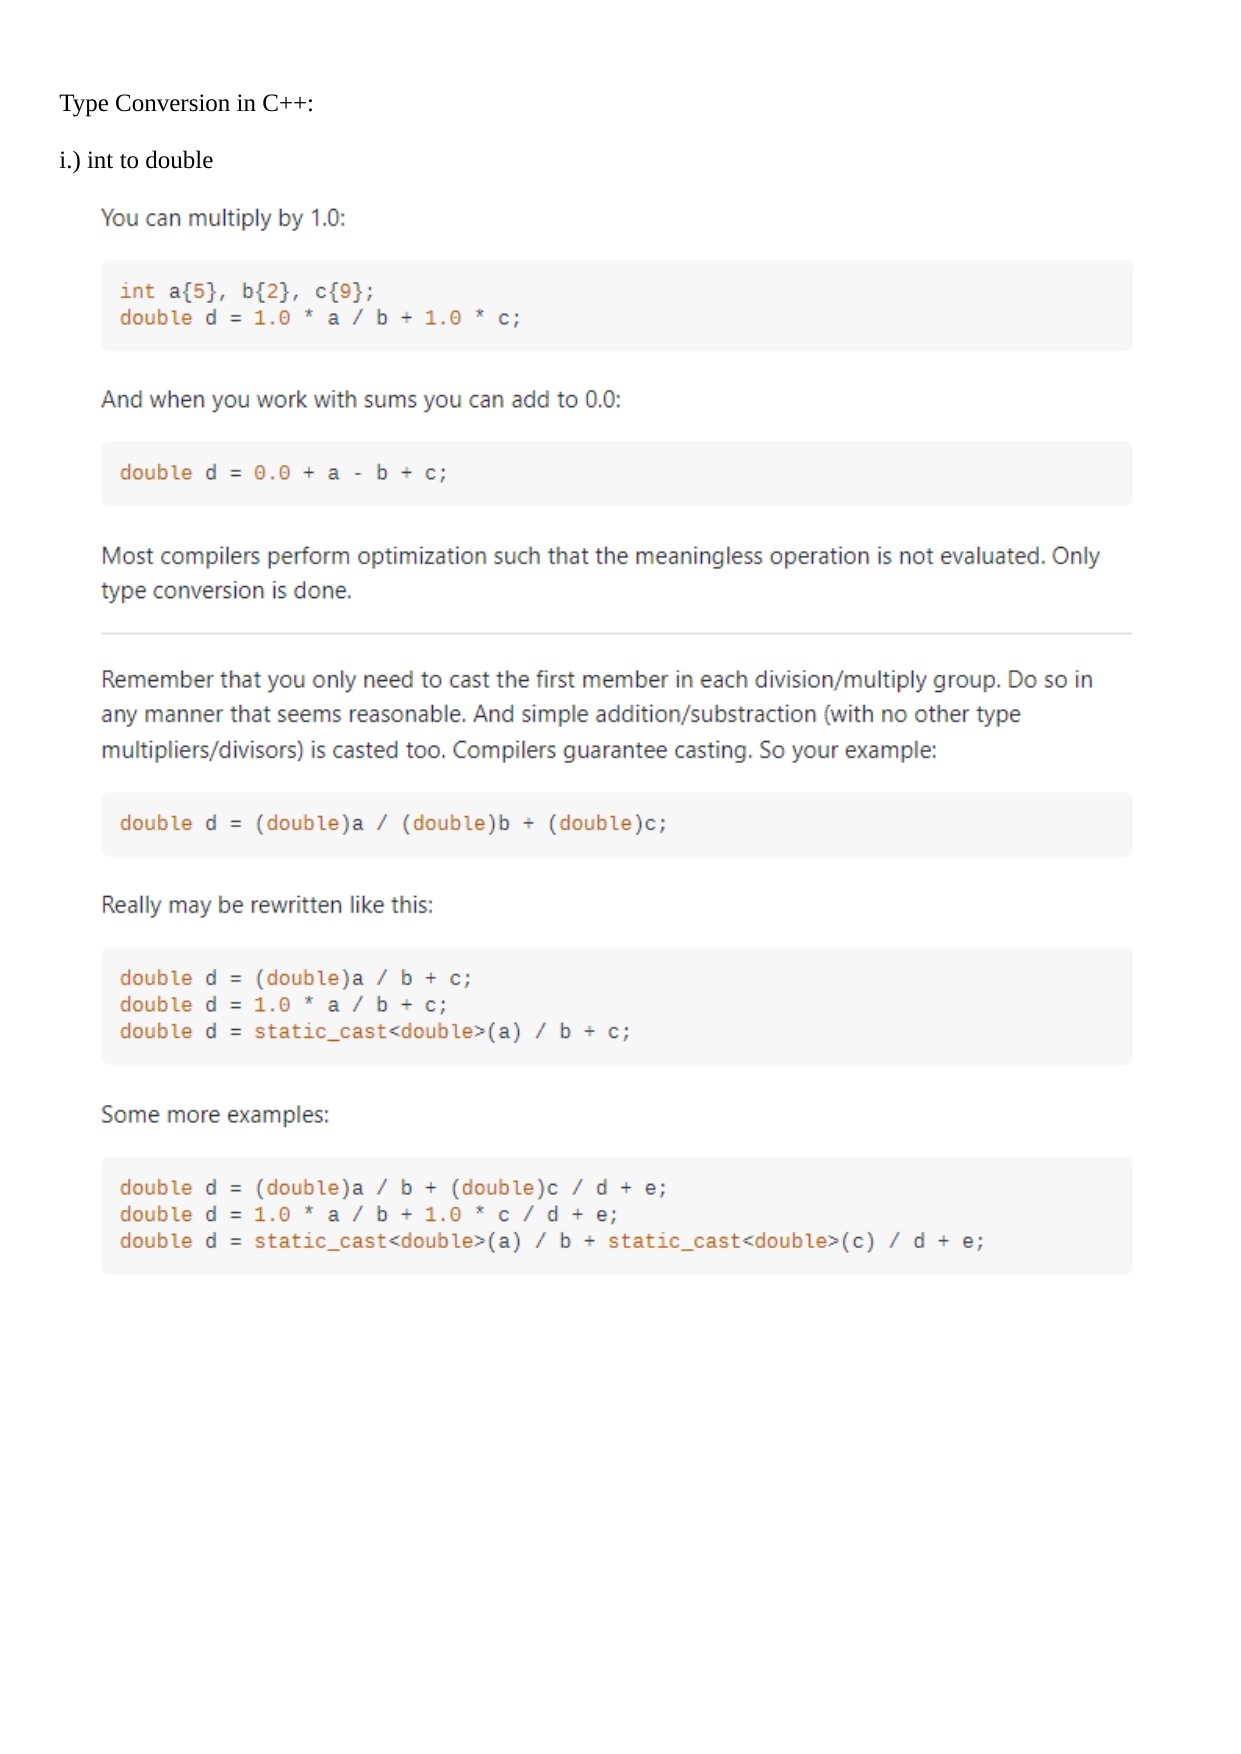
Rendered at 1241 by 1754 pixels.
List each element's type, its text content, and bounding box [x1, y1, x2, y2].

picture [88, 174, 1153, 1295]
text Type Conversion in C++: [59, 88, 1181, 117]
text i.) int to double [59, 145, 1181, 174]
